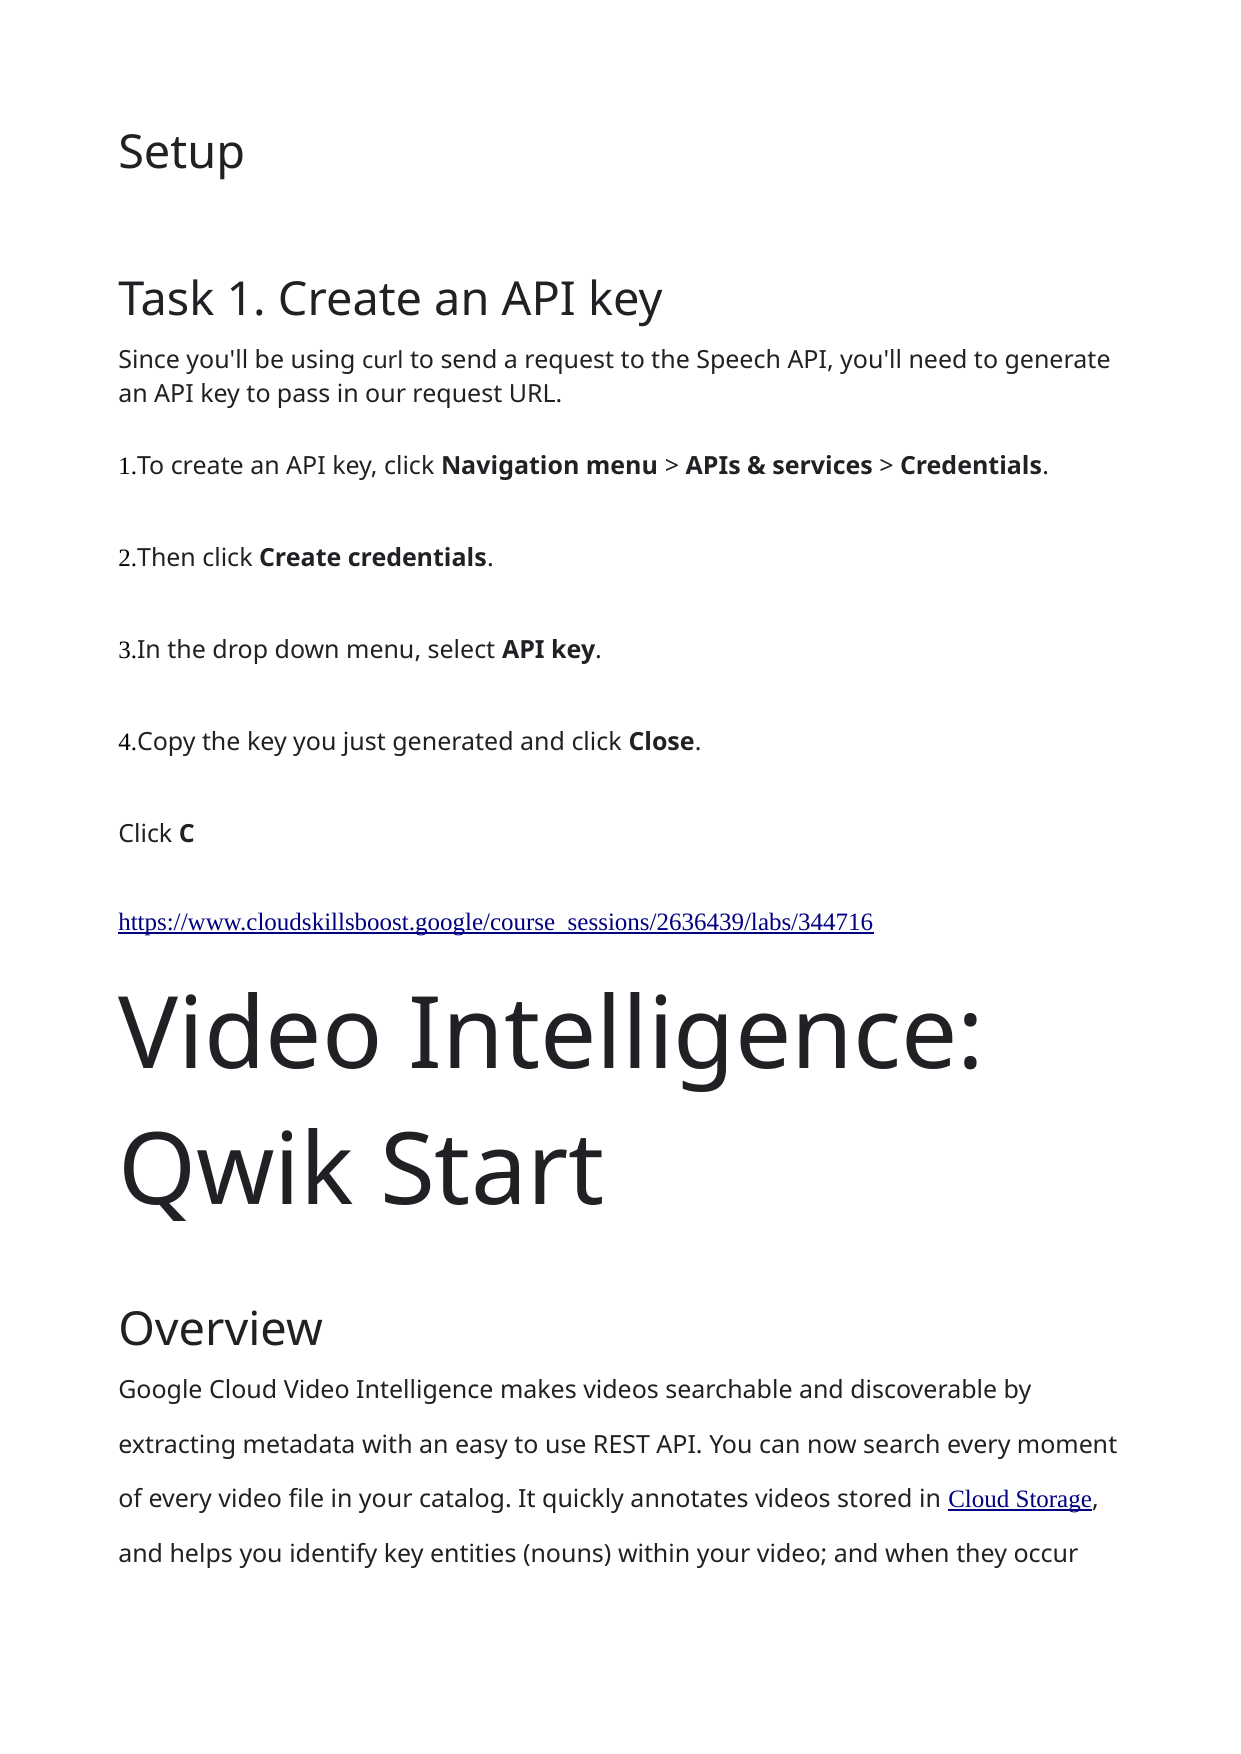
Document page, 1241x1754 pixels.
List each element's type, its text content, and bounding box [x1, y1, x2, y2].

list To create an API key, click Navigation menu > APIs & services > Credentials. [118, 447, 1122, 482]
list Copy the key you just generated and click Close. [118, 723, 1122, 757]
subtitle Task 1. Create an API key [118, 266, 1122, 329]
text Google Cloud Video Intelligence makes videos searchable and discoverable by extracting metadata with an easy to use REST API. You can now search every moment of every video file in your catalog. It quickly annotates videos stored in Cloud Storage, and helps you identify key entities (nouns) within your video; and when they occur [118, 1372, 1122, 1569]
text Click C [118, 815, 1122, 849]
list In the drop down menu, select API key. [118, 631, 1122, 666]
list Then click Create credentials. [118, 539, 1122, 573]
subtitle Setup [118, 118, 1122, 182]
text https://www.cloudskillsboost.google/course_sessions/2636439/labs/344716 [118, 907, 1122, 936]
subtitle Video Intelligence: Qwik Start [118, 961, 1122, 1234]
subtitle Overview [118, 1296, 1122, 1359]
text Since you'll be using curl to send a request to the Speech API, you'll need to generate an API key to pass in our request URL. [118, 342, 1122, 410]
